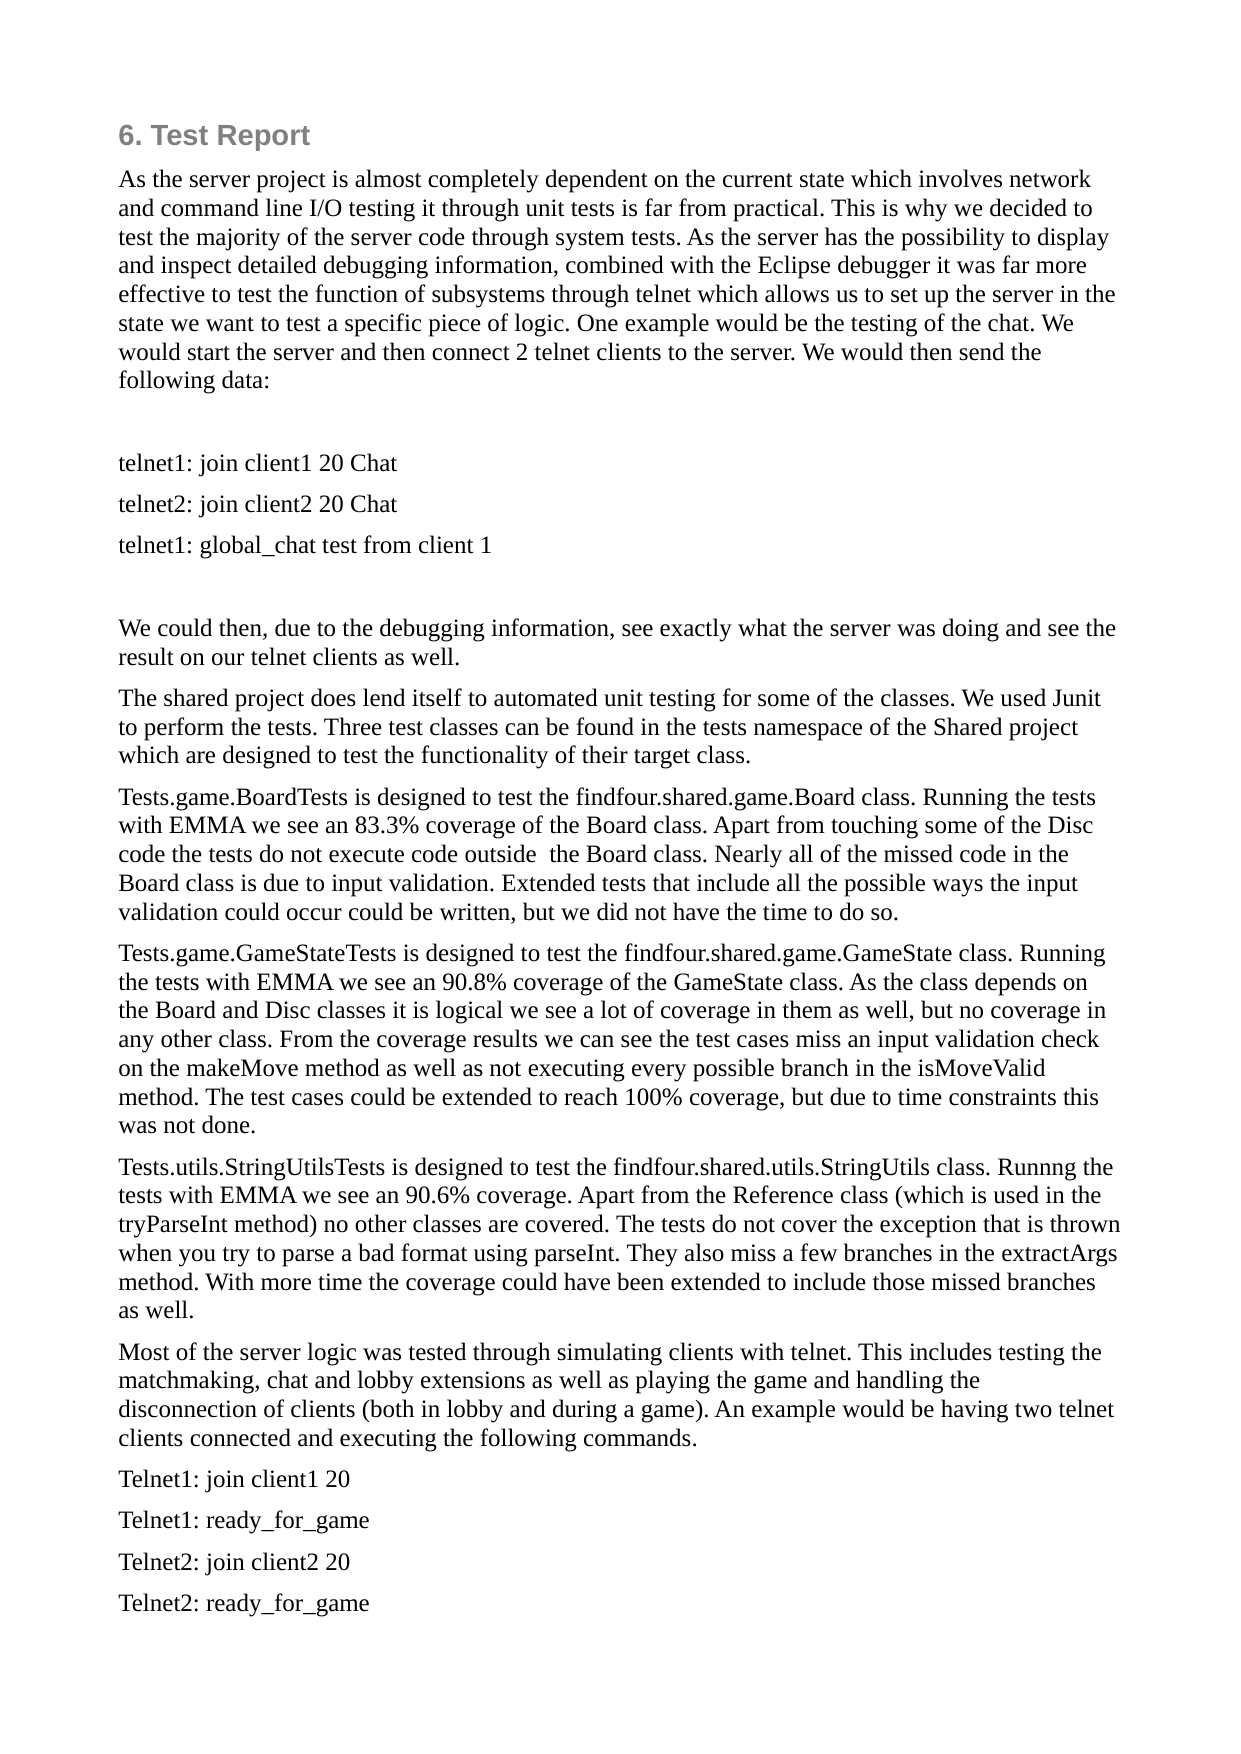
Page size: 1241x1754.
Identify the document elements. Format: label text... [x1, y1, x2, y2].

text As the server project is almost completely dependent on the current state which involves network and command line I/O testing it through unit tests is far from practical. This is why we decided to test the majority of the server code through system tests. As the server has the possibility to display and inspect detailed debugging information, combined with the Eclipse debugger it was far more effective to test the function of subsystems through telnet which allows us to set up the server in the state we want to test a specific piece of logic. One example would be the testing of the chat. We would start the server and then connect 2 telnet clients to the server. We would then send the following data: [118, 164, 1122, 394]
text Most of the server logic was tested through simulating clients with telnet. This includes testing the matchmaking, chat and lobby extensions as well as playing the game and handling the disconnection of clients (both in lobby and during a game). An example would be having two telnet clients connected and executing the following commands. [118, 1337, 1122, 1452]
text We could then, due to the debugging information, see exactly what the server was doing and see the result on our telnet clients as well. [118, 613, 1122, 670]
text Telnet2: ready_for_game [118, 1588, 1122, 1617]
subtitle 6. Test Report [118, 118, 1122, 152]
text Telnet1: join client1 20 [118, 1464, 1122, 1493]
text Telnet2: join client2 20 [118, 1547, 1122, 1575]
text Telnet1: ready_for_game [118, 1505, 1122, 1534]
text telnet1: global_chat test from client 1 [118, 530, 1122, 559]
text The shared project does lend itself to automated unit testing for some of the classes. We used Junit to perform the tests. Three test classes can be found in the tests namespace of the Shared project which are designed to test the functionality of their target class. [118, 683, 1122, 769]
text Tests.utils.StringUtilsTests is designed to test the findfour.shared.utils.StringUtils class. Runnng the tests with EMMA we see an 90.6% coverage. Apart from the Reference class (which is used in the tryParseInt method) no other classes are covered. The tests do not cover the exception that is thrown when you try to parse a bad format using parseInt. They also miss a few branches in the extractArgs method. With more time the coverage could have been extended to include those missed branches as well. [118, 1152, 1122, 1324]
text telnet2: join client2 20 Chat [118, 489, 1122, 518]
text Tests.game.BoardTests is designed to test the findfour.shared.game.Board class. Running the tests with EMMA we see an 83.3% coverage of the Board class. Apart from touching some of the Disc code the tests do not execute code outside the Board class. Nearly all of the missed code in the Board class is due to input validation. Extended tests that include all the possible ways the input validation could occur could be written, but we did not have the time to do so. [118, 782, 1122, 925]
text telnet1: join client1 20 Chat [118, 448, 1122, 477]
text Tests.game.GameStateTests is designed to test the findfour.shared.game.GameState class. Running the tests with EMMA we see an 90.8% coverage of the GameState class. As the class depends on the Board and Disc classes it is logical we see a lot of coverage in them as well, but no coverage in any other class. From the coverage results we can see the test cases miss an input validation check on the makeMove method as well as not executing every possible branch in the isMoveValid method. The test cases could be extended to reach 100% coverage, but due to time constraints this was not done. [118, 938, 1122, 1139]
